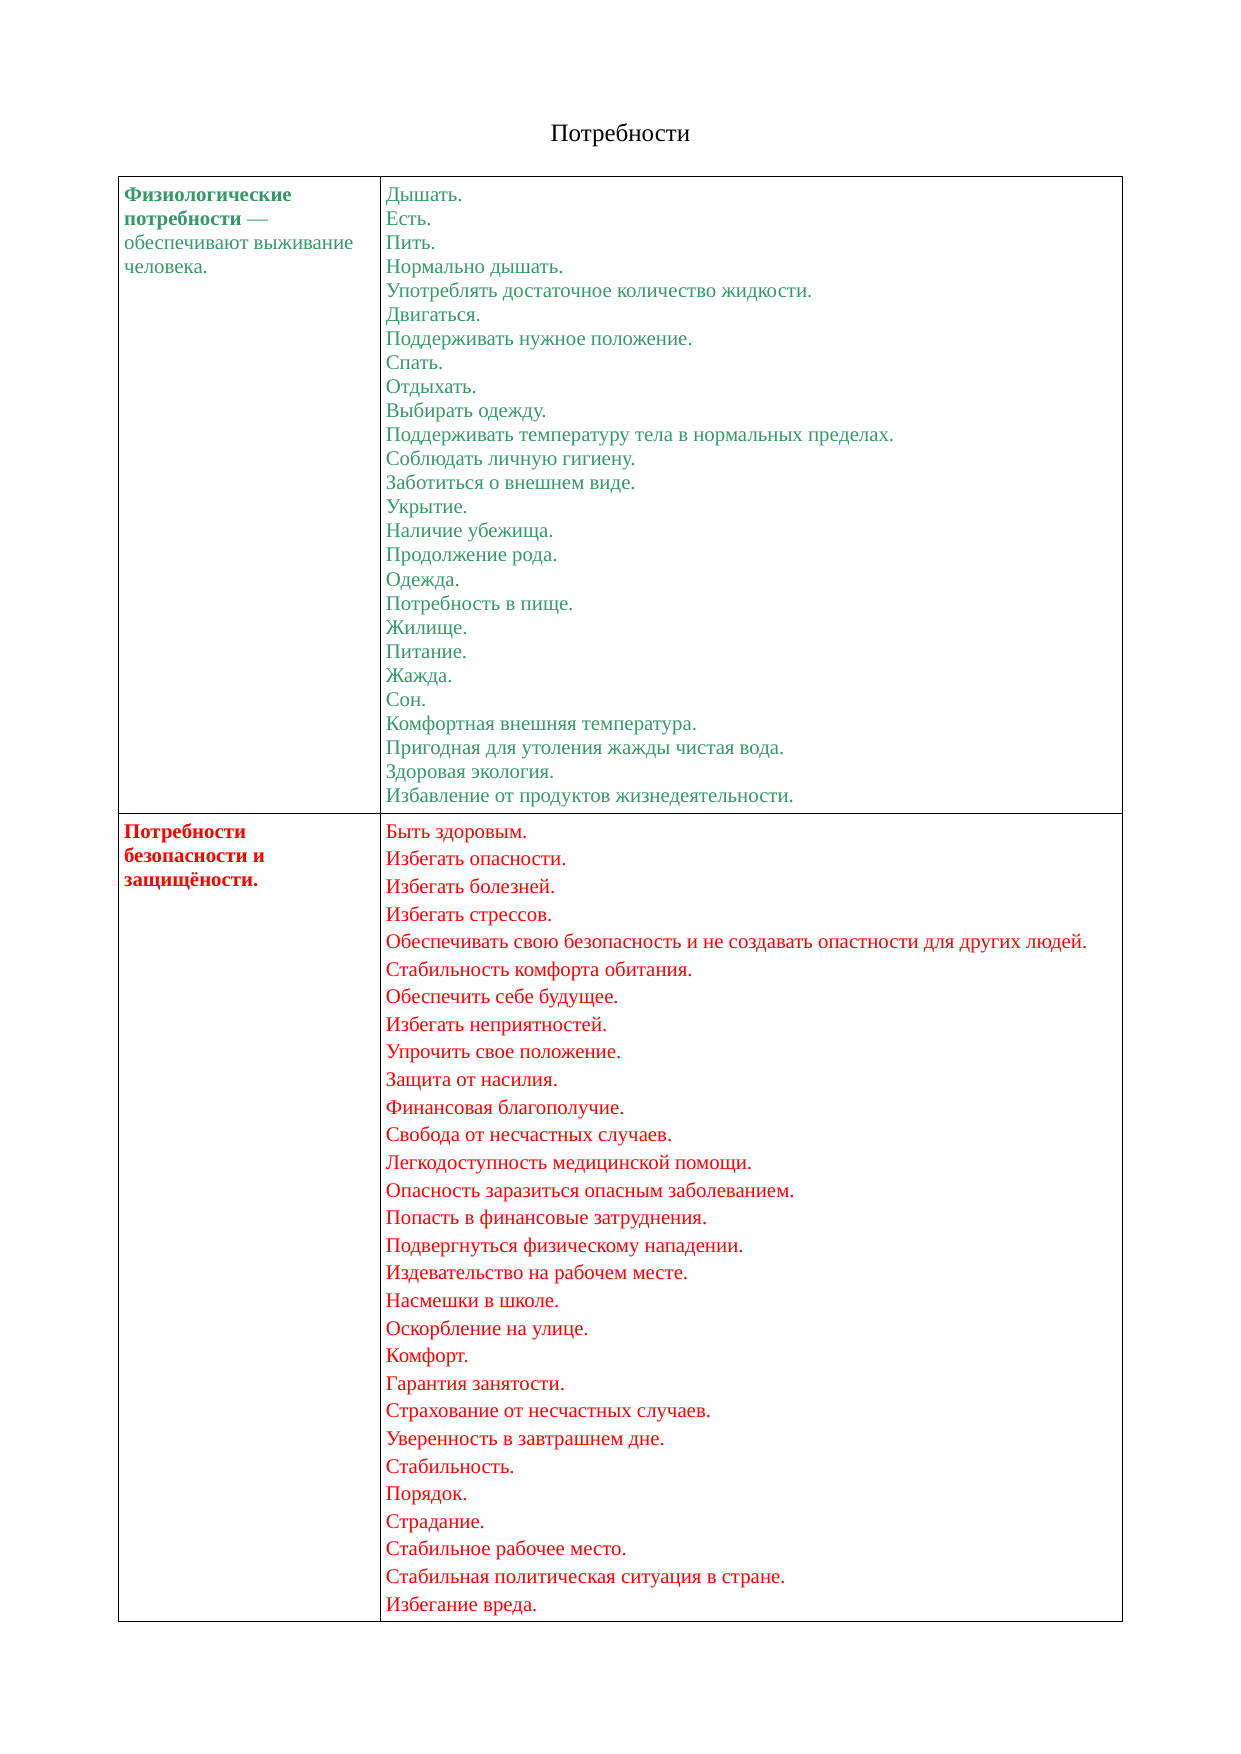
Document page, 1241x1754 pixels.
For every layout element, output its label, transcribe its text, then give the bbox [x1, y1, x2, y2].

table_cell Быть здоровым. Избегать опасности. Избегать болезней. Избегать стрессов. Обеспечивать свою безопасность и не создавать опастности для других людей. Стабильность комфорта обитания. Обеспечить себе будущее. Избегать неприятностей. Упрочить свое положение. Защита от насилия. Финансовая благополучие. Свобода от несчастных случаев. Легкодоступность медицинской помощи. Опасность заразиться опасным заболеванием. Попасть в финансовые затруднения. Подвергнуться физическому нападении. Издевательство на рабочем месте. Насмешки в школе. Оскорбление на улице. Комфорт. Гарантия занятости. Страхование от несчастных случаев. Уверенность в завтрашнем дне. Стабильность. Порядок. Страдание. Стабильное рабочее место. Стабильная политическая ситуация в стране. Избегание вреда. [381, 814, 1122, 1621]
text Потребности [118, 118, 1122, 147]
table_header Физиологические потребности — обеспечивают выживание человека. [119, 177, 380, 813]
table_header Дышать. Есть. Пить. Нормально дышать. Употреблять достаточное количество жидкости. Двигаться. Поддерживать нужное положение. Спать. Отдыхать. Выбирать одежду. Поддерживать температуру тела в нормальных пре­делах. Соблюдать личную гигиену. Заботиться о внешнем виде. Укрытие. Наличие убежища. Продолжение рода. Одежда. Потребность в пище. Жилище. Питание. Жажда. Сон. Комфортная внешняя температура. Пригодная для утоления жажды чистая вода. Здоровая экология. Избавление от продуктов жизнедеятельности. [381, 177, 1122, 813]
table_cell Потребности безопасности и защищёности. [119, 814, 380, 1621]
